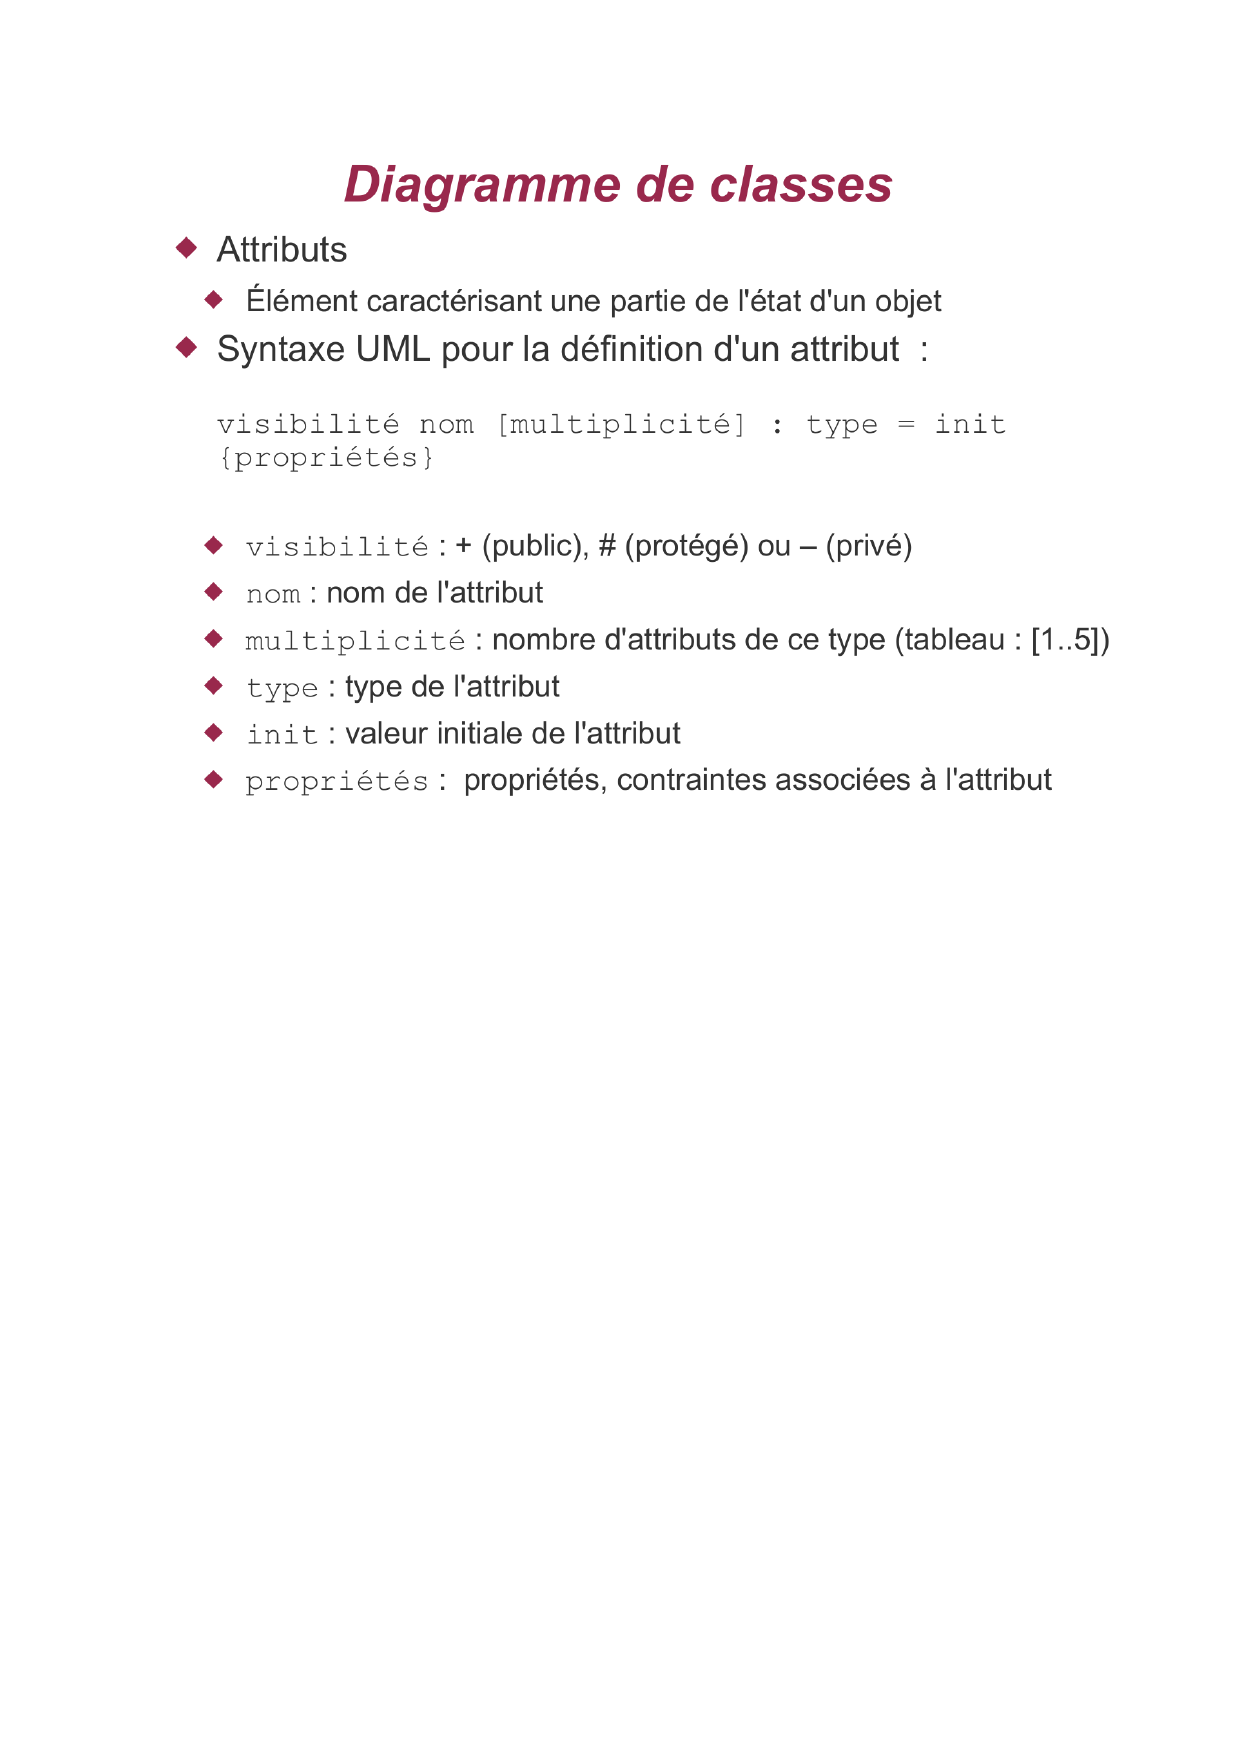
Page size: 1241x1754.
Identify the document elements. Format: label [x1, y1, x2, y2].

picture [121, 123, 1126, 808]
